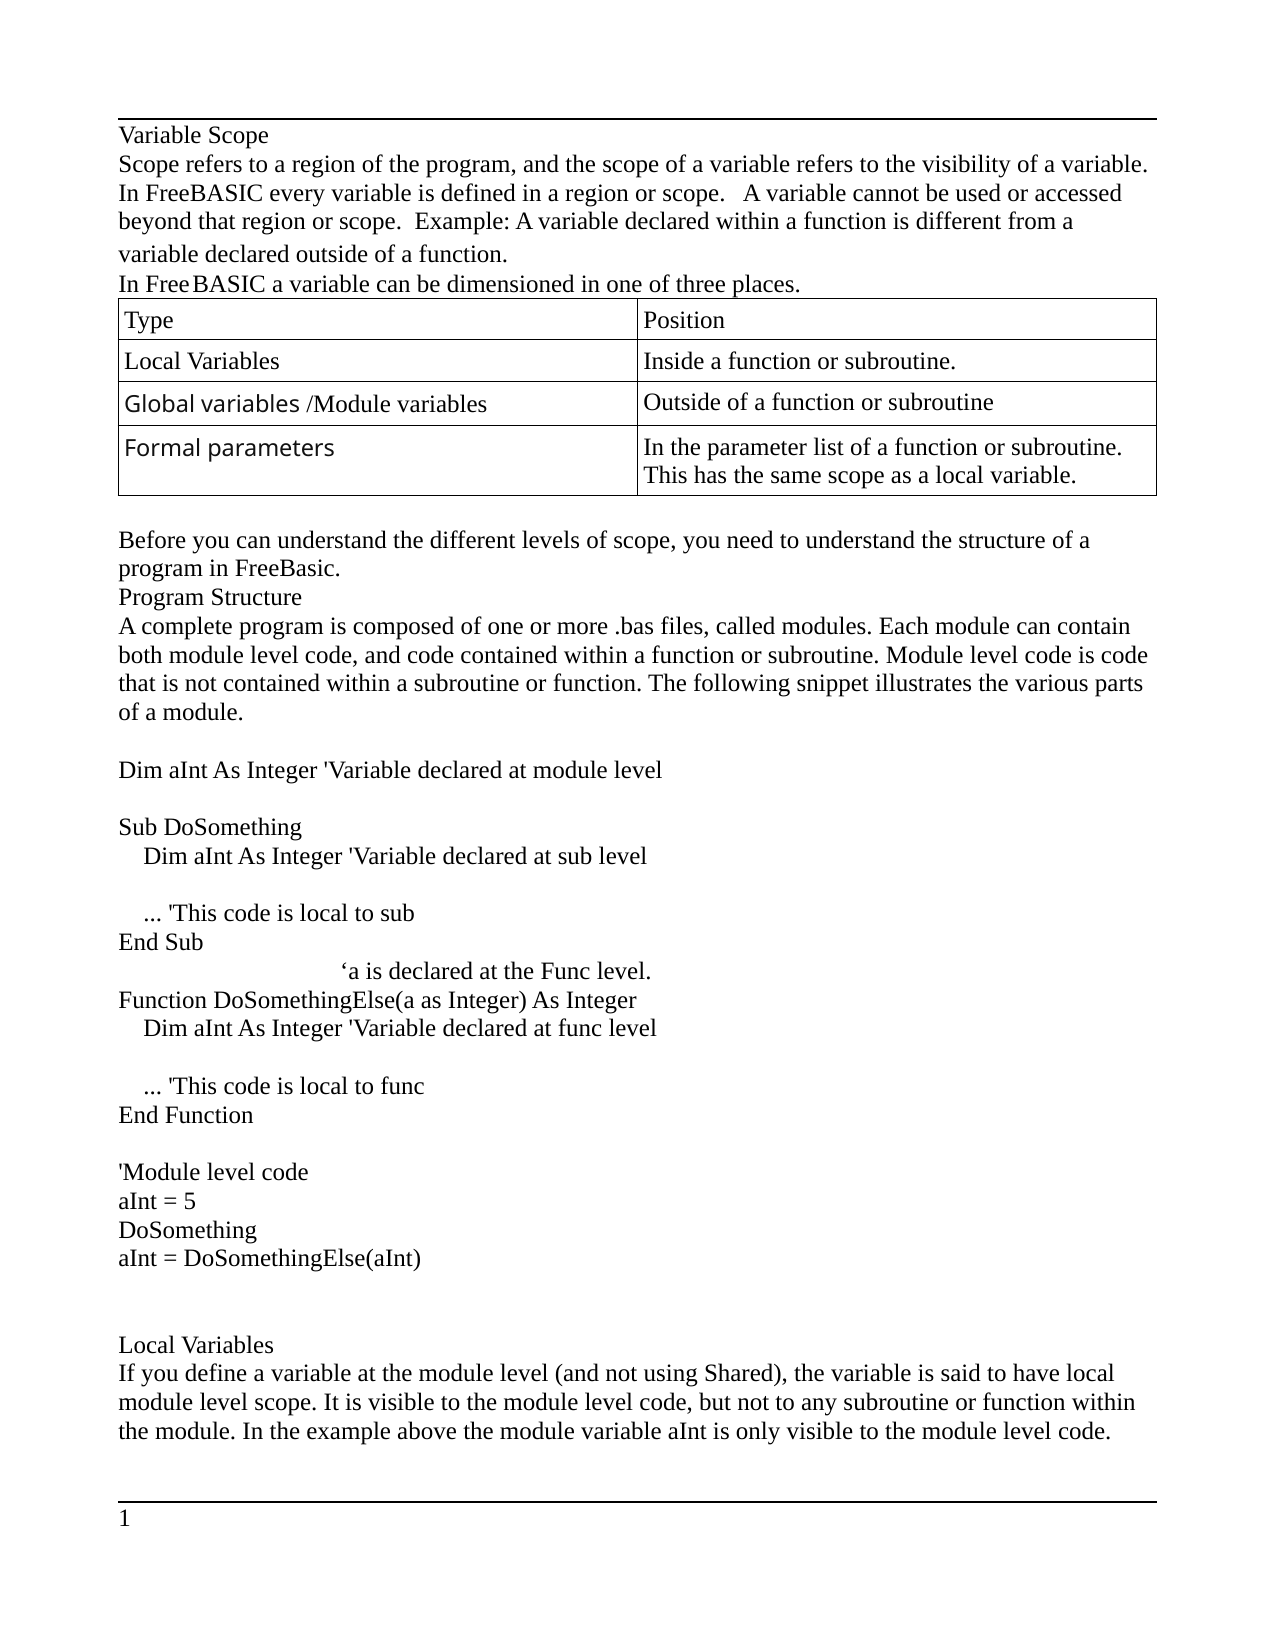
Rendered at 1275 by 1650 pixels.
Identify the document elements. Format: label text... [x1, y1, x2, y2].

text Dim aInt As Integer 'Variable declared at sub level [118, 841, 1157, 870]
text Dim aInt As Integer 'Variable declared at module level [118, 755, 1157, 783]
text Scope refers to a region of the program, and the scope of a variable refers to the visibility of a variable. In FreeBASIC every variable is defined in a region or scope. A variable cannot be used or accessed beyond that region or scope. Example: A variable declared within a function is different from a variable declared outside of a function. [118, 149, 1157, 269]
text DoSomething [118, 1215, 1157, 1243]
text A complete program is composed of one or more .bas files, called modules. Each module can contain both module level code, and code contained within a function or subroutine. Module level code is code that is not contained within a subroutine or function. The following snippet illustrates the various parts of a module. [118, 611, 1157, 726]
text Variable Scope [118, 120, 1157, 149]
text ... 'This code is local to func [118, 1071, 1157, 1100]
text Before you can understand the different levels of scope, you need to understand the structure of a program in FreeBasic. [118, 525, 1157, 582]
table_cell Outside of a function or subroutine [638, 382, 1156, 425]
text End Function [118, 1100, 1157, 1128]
table_cell In the parameter list of a function or subroutine. This has the same scope as a local variable. [638, 426, 1156, 495]
text If you define a variable at the module level (and not using Shared), the variable is said to have local module level scope. It is visible to the module level code, but not to any subroutine or function within the module. In the example above the module variable aInt is only visible to the module level code. [118, 1358, 1157, 1445]
table_header Position [638, 299, 1156, 339]
table_cell Formal parameters [119, 426, 637, 495]
text Sub DoSomething [118, 812, 1157, 841]
table_cell Global variables /Module variables [119, 382, 637, 425]
text aInt = DoSomethingElse(aInt) [118, 1243, 1157, 1272]
text Dim aInt As Integer 'Variable declared at func level [118, 1013, 1157, 1042]
text 'Module level code [118, 1157, 1157, 1186]
text aInt = 5 [118, 1186, 1157, 1215]
text Function DoSomethingElse(a as Integer) As Integer [118, 985, 1157, 1013]
text ... 'This code is local to sub [118, 898, 1157, 927]
text ‘a is declared at the Func level. [118, 956, 1157, 985]
text Program Structure [118, 582, 1157, 611]
text Local Variables [118, 1330, 1157, 1358]
text In Free BASIC a variable can be dimensioned in one of three places. [118, 269, 1157, 298]
table_cell Inside a function or subroutine. [638, 340, 1156, 381]
table_header Type [119, 299, 637, 339]
table_cell Local Variables [119, 340, 637, 381]
text End Sub [118, 927, 1157, 956]
